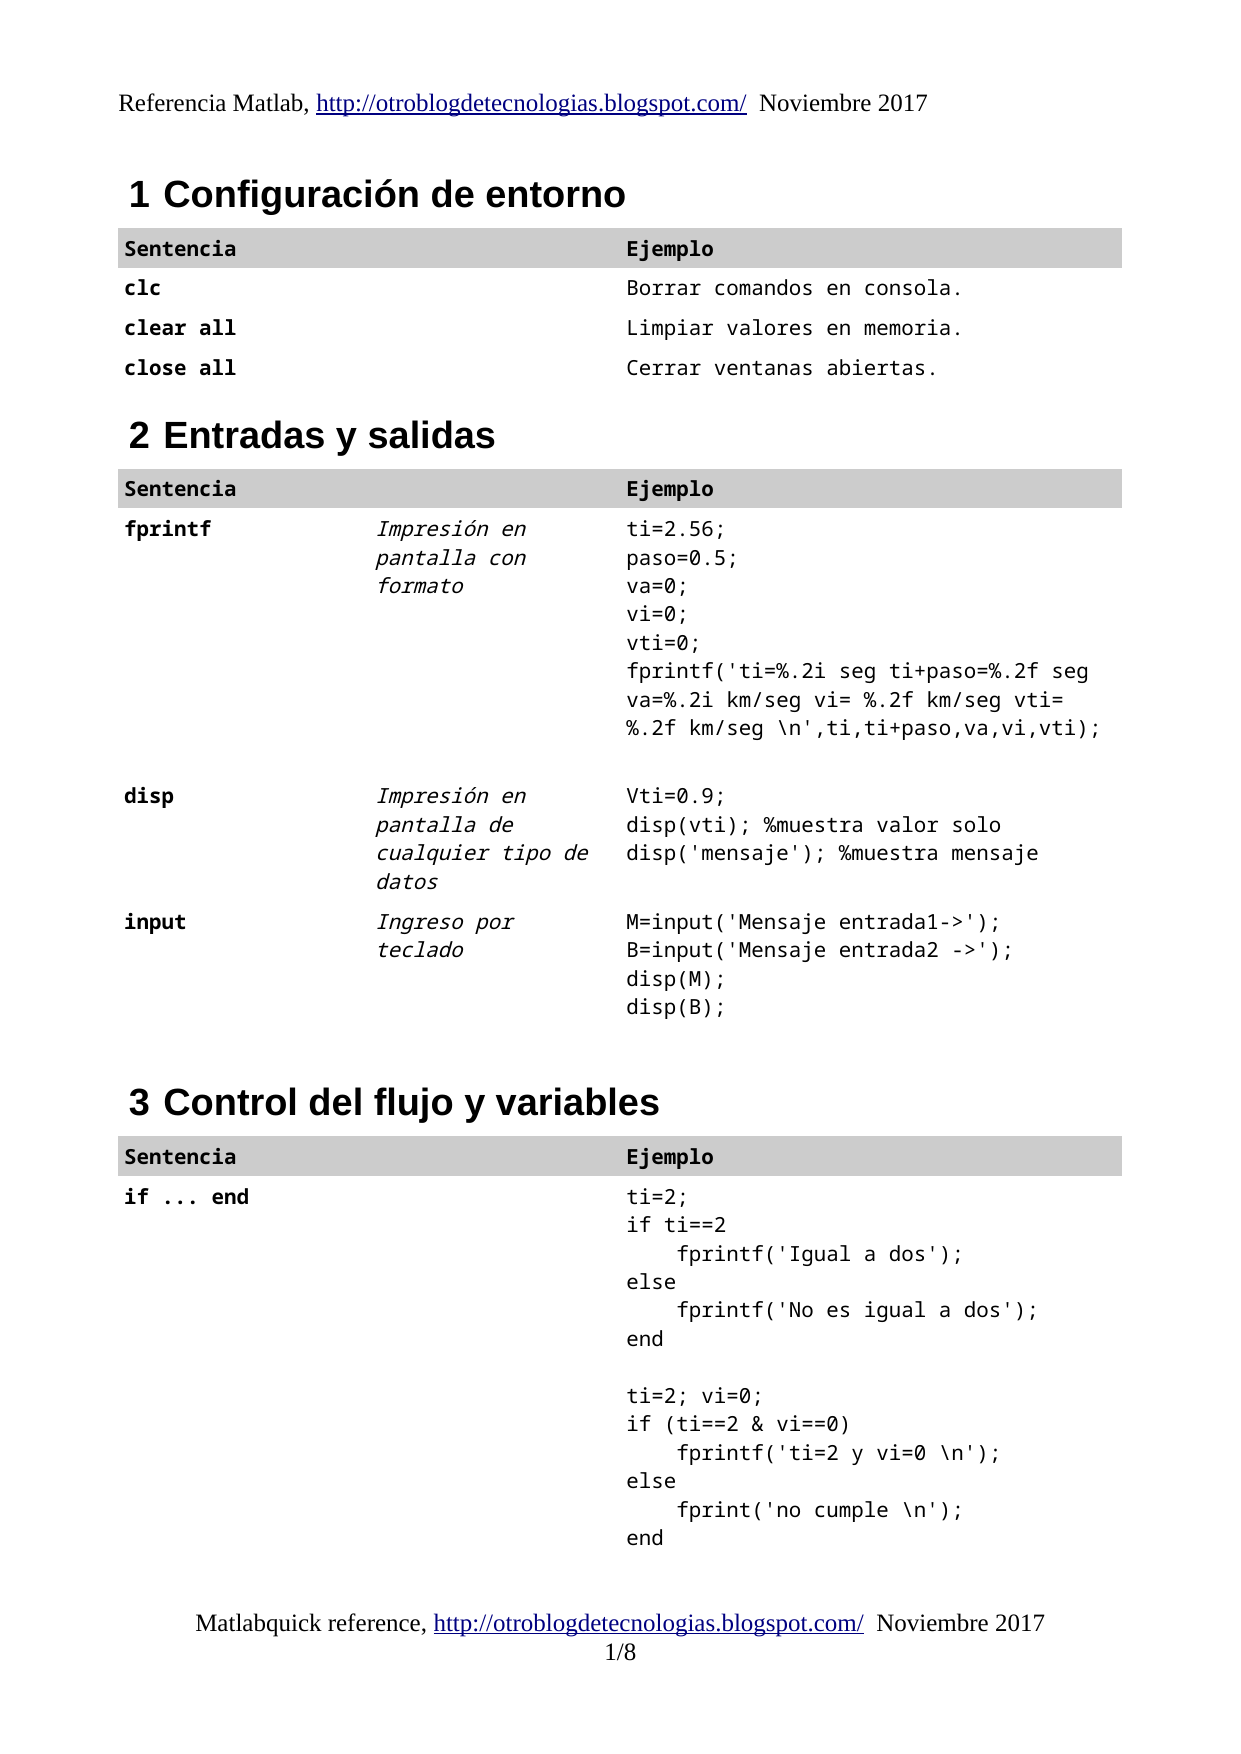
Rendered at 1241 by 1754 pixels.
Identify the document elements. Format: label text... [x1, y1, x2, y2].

table_cell Cerrar ventanas abiertas. [620, 348, 1122, 387]
table_cell Impresión en pantalla con formato [369, 509, 620, 776]
table_cell disp [118, 776, 369, 901]
table_cell [369, 308, 620, 348]
table_header [369, 1136, 620, 1176]
table_cell close all [118, 348, 369, 387]
table_header Sentencia [118, 1136, 369, 1176]
table_header [369, 228, 620, 268]
table_cell Ingreso por teclado [369, 901, 620, 1026]
table_header Ejemplo [620, 228, 1122, 268]
table_cell clc [118, 268, 369, 308]
table_cell fprintf [118, 509, 369, 776]
table_header [369, 469, 620, 508]
table_cell clear all [118, 308, 369, 348]
table_cell Impresión en pantalla de cualquier tipo de datos [369, 776, 620, 901]
table_cell [369, 1176, 620, 1557]
table_cell Vti=0.9; disp(vti); %muestra valor solo disp('mensaje'); %muestra mensaje [620, 776, 1122, 901]
subtitle Entradas y salidas [118, 412, 1122, 456]
table_header Ejemplo [620, 469, 1122, 508]
subtitle Control del flujo y variables [118, 1080, 1122, 1124]
table_cell ti=2.56; paso=0.5; va=0; vi=0; vti=0; fprintf('ti=%.2i seg ti+paso=%.2f seg va=%.2i km/seg vi= %.2f km/seg vti= %.2f km/seg \n',ti,ti+paso,va,vi,vti); [620, 509, 1122, 776]
table_header Ejemplo [620, 1136, 1122, 1176]
table_header Sentencia [118, 469, 369, 508]
table_cell input [118, 901, 369, 1026]
table_cell [369, 268, 620, 308]
table_cell M=input('Mensaje entrada1->'); B=input('Mensaje entrada2 ->'); disp(M); disp(B); [620, 901, 1122, 1026]
subtitle Configuración de entorno [118, 172, 1122, 215]
table_cell [369, 348, 620, 387]
table_header Sentencia [118, 228, 369, 268]
table_cell if ... end [118, 1176, 369, 1557]
table_cell Limpiar valores en memoria. [620, 308, 1122, 348]
table_cell Borrar comandos en consola. [620, 268, 1122, 308]
table_cell ti=2; if ti==2 fprintf('Igual a dos'); else fprintf('No es igual a dos'); end ti=2; vi=0; if (ti==2 & vi==0) fprintf('ti=2 y vi=0 \n'); else fprint('no cumple \n'); end [620, 1176, 1122, 1557]
